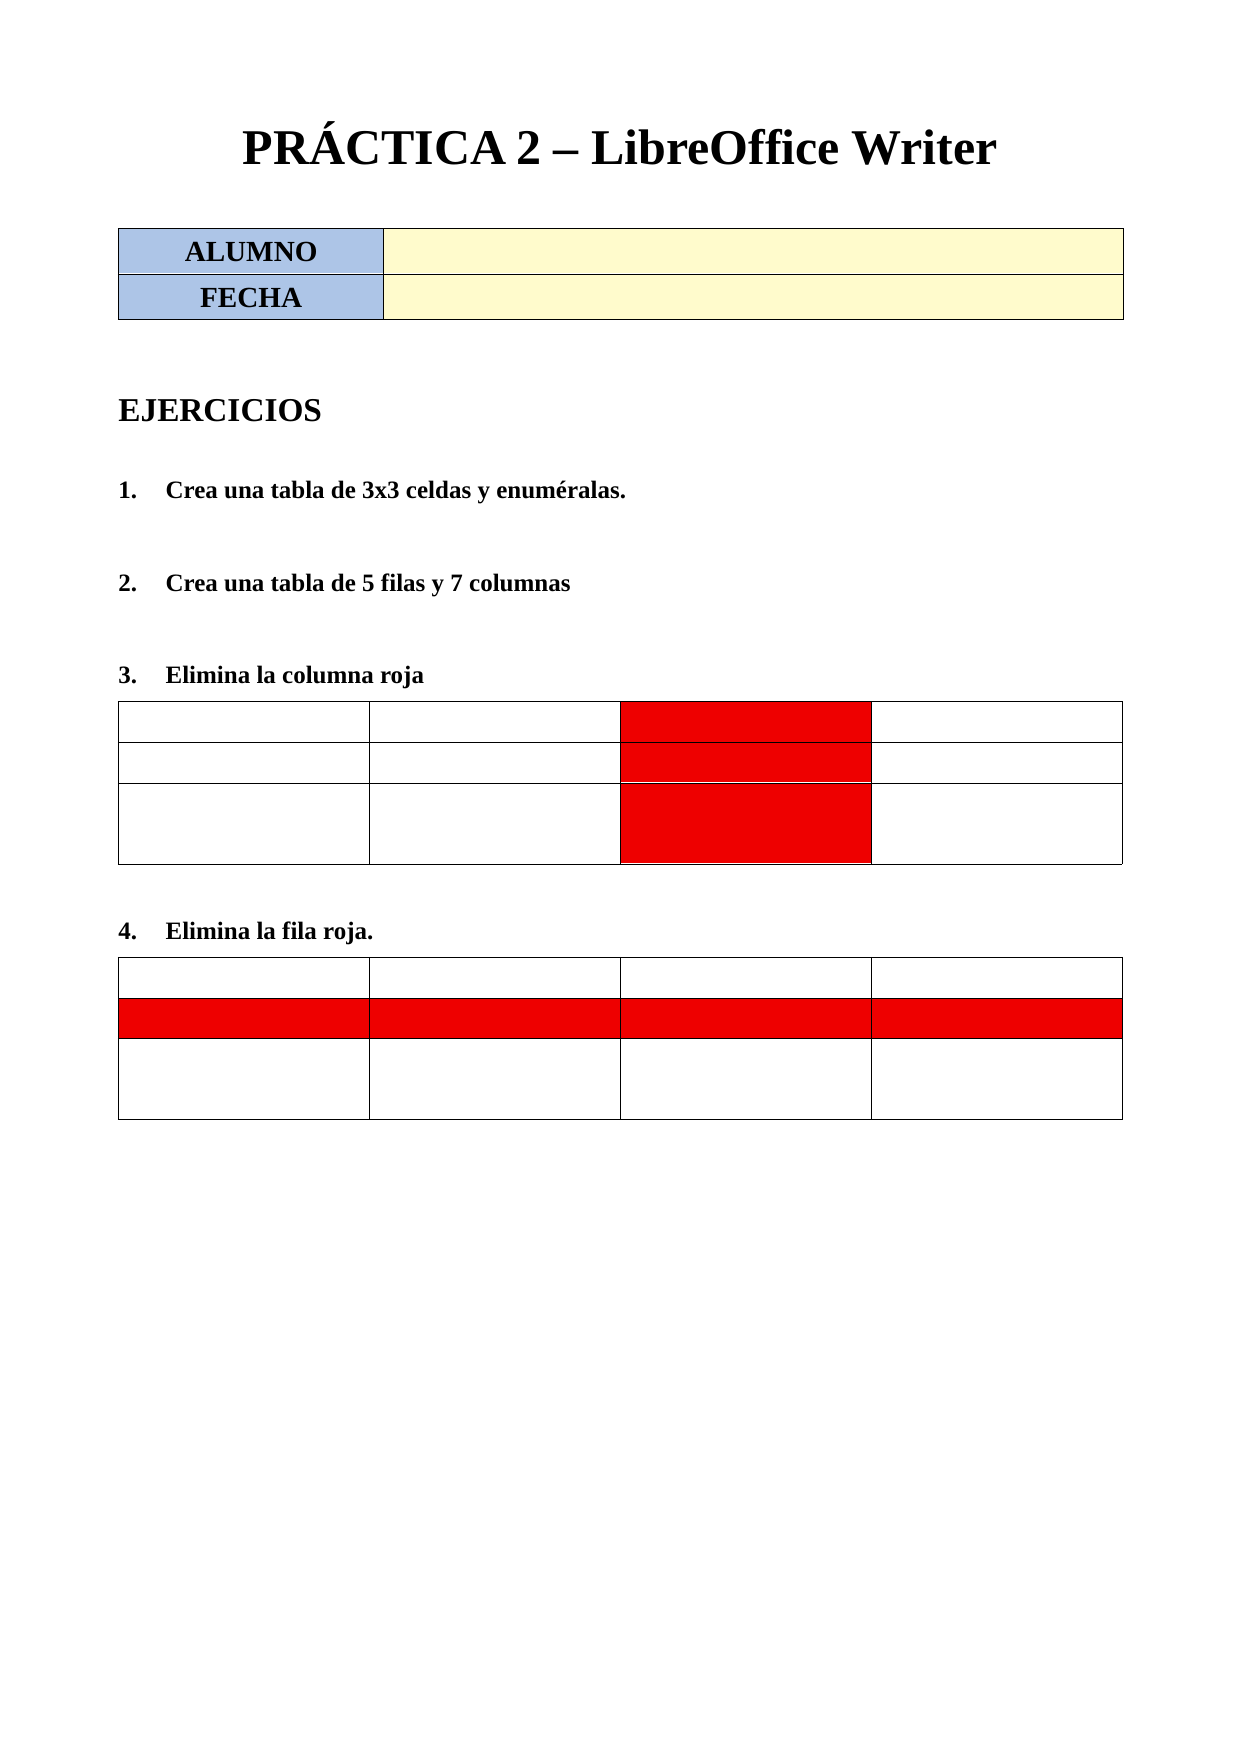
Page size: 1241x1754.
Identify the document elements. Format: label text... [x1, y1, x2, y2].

table_cell FECHA [119, 275, 383, 319]
list Crea una tabla de 3x3 celdas y enuméralas. [118, 475, 1122, 503]
table_cell [384, 275, 1123, 319]
list Elimina la fila roja. [118, 916, 1122, 945]
table_cell [872, 1039, 1122, 1079]
table_header [370, 702, 620, 742]
table_cell [370, 743, 620, 782]
table_cell [370, 823, 620, 863]
text PRÁCTICA 2 – LibreOffice Writer [118, 118, 1122, 176]
table_header ALUMNO [119, 229, 383, 273]
table_header [872, 702, 1122, 742]
table_cell [621, 999, 871, 1038]
table_cell [872, 784, 1122, 823]
list Elimina la columna roja [118, 661, 1122, 689]
table_header [872, 958, 1122, 998]
table_header [621, 958, 871, 998]
table_cell [872, 1079, 1122, 1119]
table_cell [621, 743, 871, 782]
table_header [119, 702, 369, 742]
text EJERCICIOS [118, 390, 1122, 428]
table_cell [119, 823, 369, 863]
table_cell [872, 743, 1122, 782]
table_cell [119, 1039, 369, 1079]
table_cell [872, 999, 1122, 1038]
table_header [119, 958, 369, 998]
table_header [384, 229, 1123, 273]
table_cell [119, 999, 369, 1038]
table_cell [370, 1039, 620, 1079]
table_cell [621, 784, 871, 823]
table_cell [119, 1079, 369, 1119]
table_cell [621, 1079, 871, 1119]
table_cell [370, 999, 620, 1038]
table_header [621, 702, 871, 742]
table_cell [119, 743, 369, 782]
table_cell [370, 1079, 620, 1119]
table_header [370, 958, 620, 998]
table_cell [119, 784, 369, 823]
table_cell [370, 784, 620, 823]
list Crea una tabla de 5 filas y 7 columnas [118, 568, 1122, 596]
table_cell [621, 1039, 871, 1079]
table_cell [621, 823, 871, 863]
table_cell [872, 823, 1122, 863]
